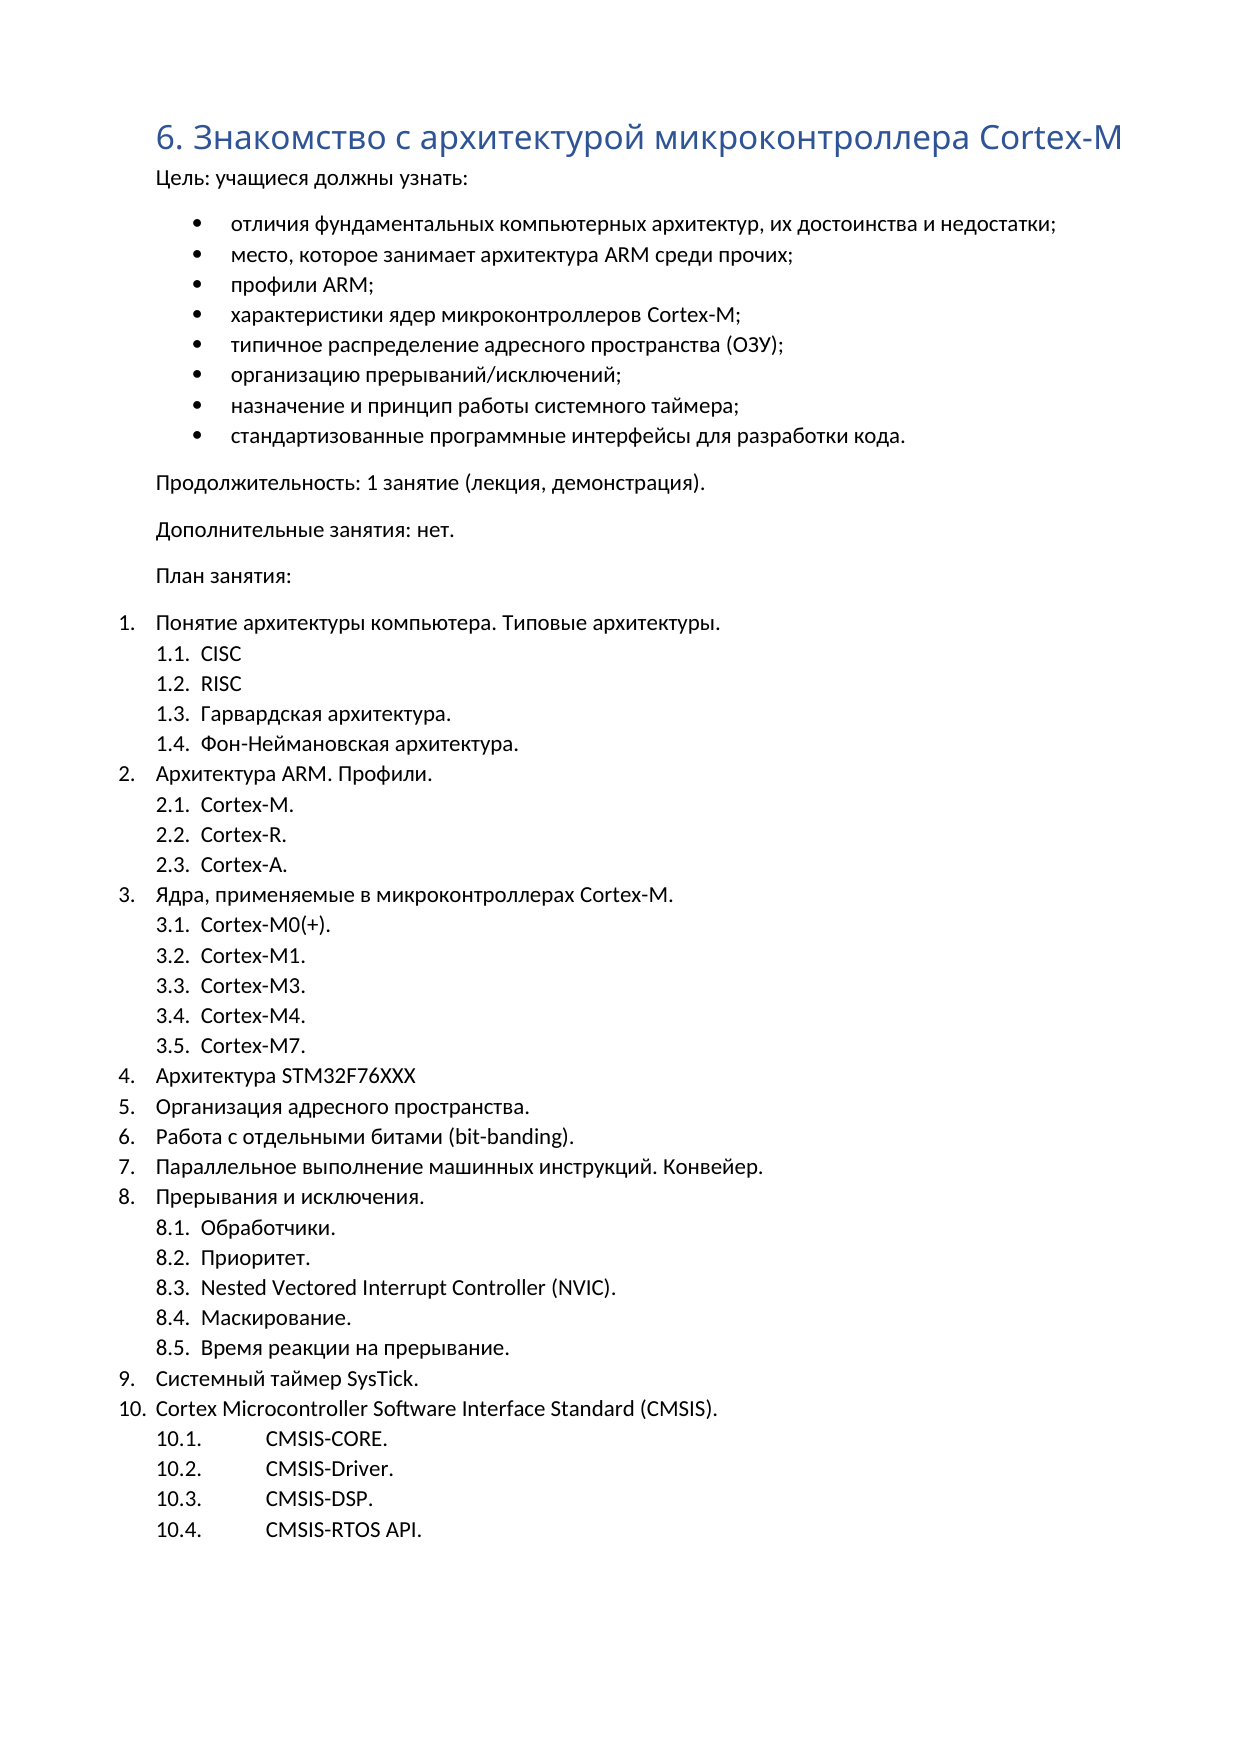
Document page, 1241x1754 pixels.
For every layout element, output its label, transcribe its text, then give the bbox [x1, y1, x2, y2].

list Приоритет. [156, 1243, 1152, 1271]
list Время реакции на прерывание. [156, 1333, 1152, 1361]
list Cortex-M7. [156, 1031, 1152, 1059]
list назначение и принцип работы системного таймера; [193, 391, 1152, 419]
list характеристики ядер микроконтроллеров Cortex-M; [193, 300, 1152, 328]
list Маскирование. [156, 1303, 1152, 1331]
list профили ARM; [193, 270, 1152, 298]
list CMSIS-RTOS API. [156, 1515, 1152, 1543]
list Архитектура ARM. Профили. [118, 759, 1152, 787]
list Работа с отдельными битами (bit-banding). [118, 1122, 1152, 1150]
list Прерывания и исключения. [118, 1182, 1152, 1210]
list Cortex Microcontroller Software Interface Standard (CMSIS). [118, 1394, 1152, 1422]
list место, которое занимает архитектура ARM среди прочих; [193, 240, 1152, 268]
list отличия фундаментальных компьютерных архитектур, их достоинства и недостатки; [193, 209, 1152, 237]
list RISC [156, 669, 1152, 697]
text Продолжительность: 1 занятие (лекция, демонстрация). [156, 468, 1152, 496]
text Дополнительные занятия: нет. [156, 515, 1152, 543]
list Архитектура STM32F76XXX [118, 1062, 1152, 1089]
list Фон-Неймановская архитектура. [156, 729, 1152, 757]
list Cortex-M3. [156, 971, 1152, 999]
list Nested Vectored Interrupt Controller (NVIC). [156, 1273, 1152, 1301]
list CMSIS-CORE. [156, 1424, 1152, 1452]
list Cortex-M. [156, 790, 1152, 818]
subtitle Знакомство с архитектурой микроконтроллера Cortex-M [156, 114, 1152, 159]
list Параллельное выполнение машинных инструкций. Конвейер. [118, 1152, 1152, 1180]
list Cortex-M4. [156, 1001, 1152, 1029]
text План занятия: [156, 562, 1152, 589]
list CMSIS-Driver. [156, 1454, 1152, 1482]
list CISC [156, 639, 1152, 667]
list Cortex-M1. [156, 941, 1152, 969]
list Гарвардская архитектура. [156, 699, 1152, 727]
list Понятие архитектуры компьютера. Типовые архитектуры. [118, 608, 1152, 636]
list Организация адресного пространства. [118, 1092, 1152, 1120]
text Цель: учащиеся должны узнать: [156, 163, 1152, 191]
list стандартизованные программные интерфейсы для разработки кода. [193, 421, 1152, 449]
list Системный таймер SysTick. [118, 1364, 1152, 1392]
list Обработчики. [156, 1213, 1152, 1241]
list Cortex-R. [156, 820, 1152, 848]
list Cortex-M0(+). [156, 911, 1152, 938]
list типичное распределение адресного пространства (ОЗУ); [193, 330, 1152, 358]
list Ядра, применяемые в микроконтроллерах Cortex-M. [118, 880, 1152, 908]
list CMSIS-DSP. [156, 1484, 1152, 1512]
list Cortex-A. [156, 850, 1152, 878]
list организацию прерываний/исключений; [193, 361, 1152, 388]
